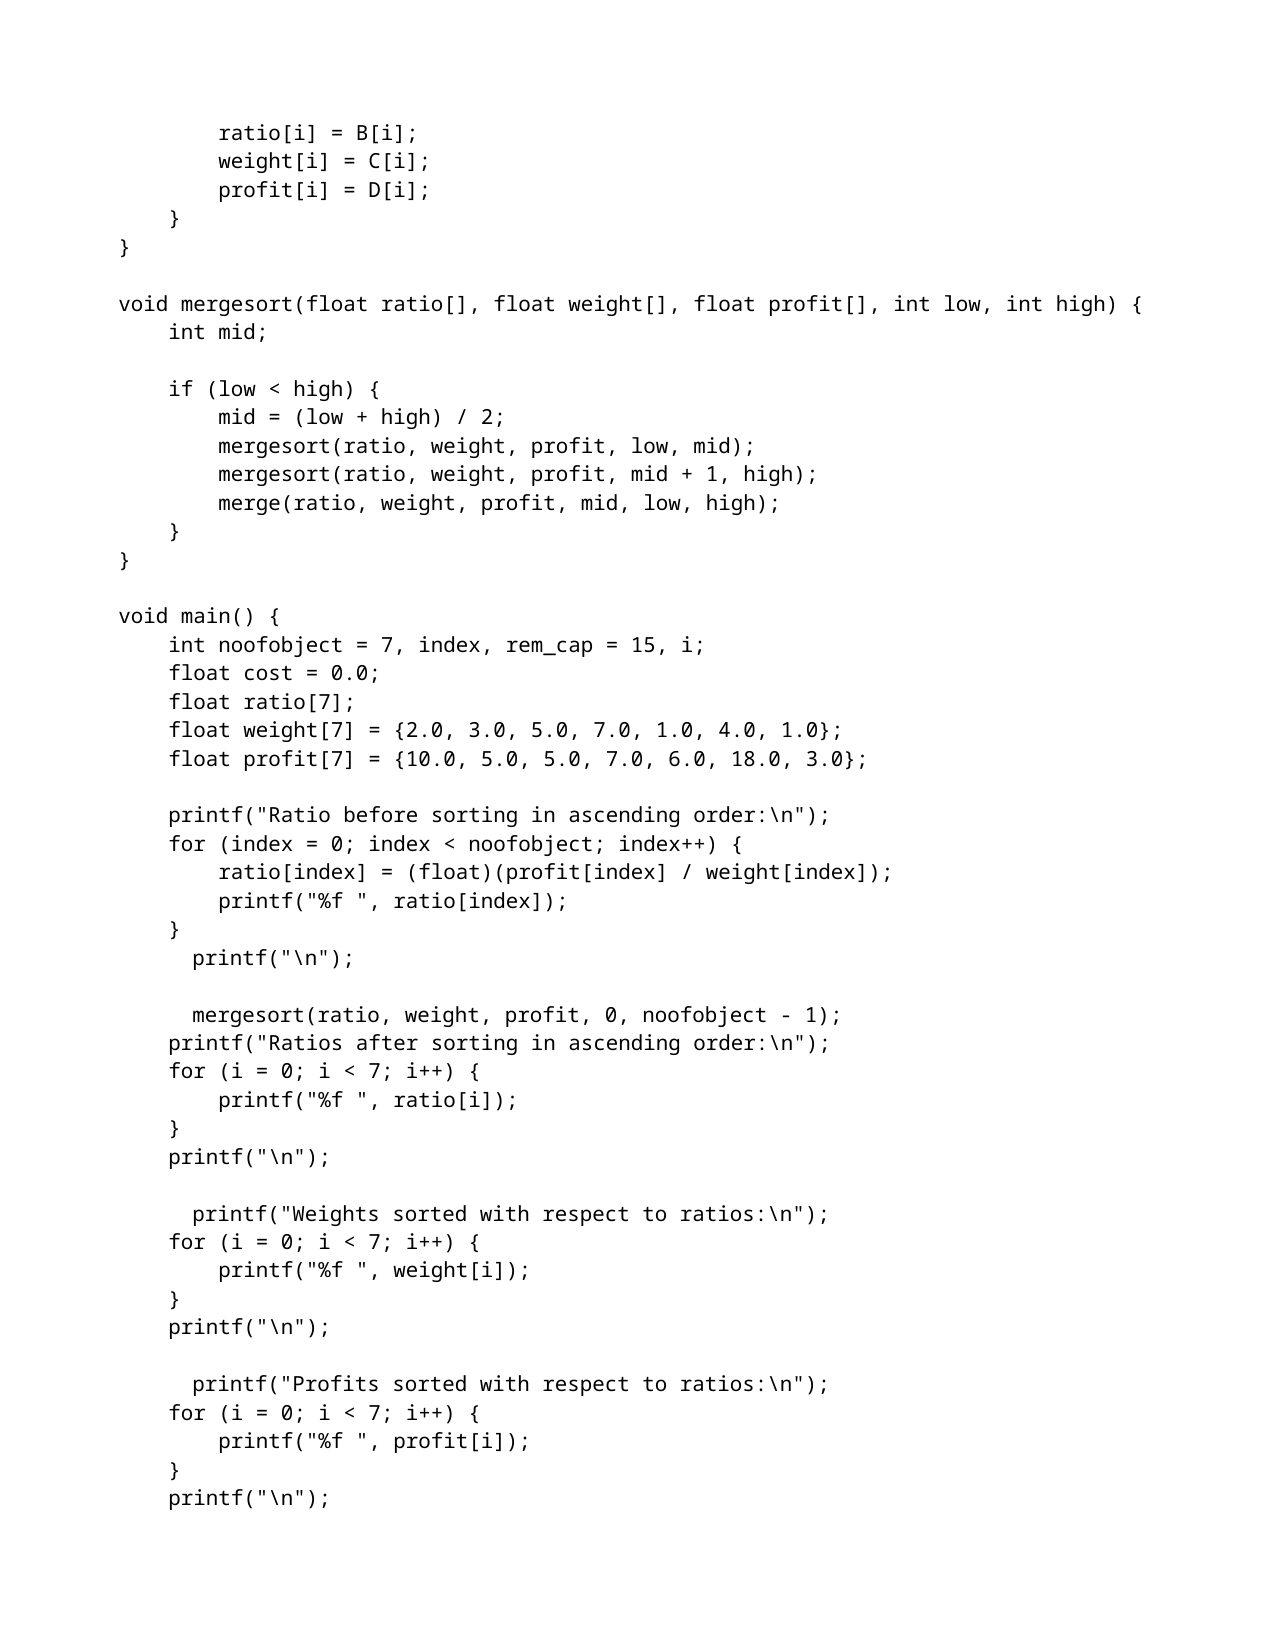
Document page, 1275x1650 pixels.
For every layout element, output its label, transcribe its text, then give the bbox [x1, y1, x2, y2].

text ratio[index] = (float)(profit[index] / weight[index]); [118, 857, 1157, 886]
text mergesort(ratio, weight, profit, mid + 1, high); [118, 459, 1157, 488]
text profit[i] = D[i]; [118, 175, 1157, 203]
text printf("Weights sorted with respect to ratios:\n"); [118, 1199, 1157, 1227]
text mergesort(ratio, weight, profit, 0, noofobject - 1); [118, 1000, 1157, 1028]
text } [118, 1284, 1157, 1312]
text } [118, 516, 1157, 545]
text printf("\n"); [118, 943, 1157, 971]
text for (i = 0; i < 7; i++) { [118, 1057, 1157, 1085]
text float weight[7] = {2.0, 3.0, 5.0, 7.0, 1.0, 4.0, 1.0}; [118, 715, 1157, 744]
text printf("%f ", ratio[index]); [118, 886, 1157, 914]
text printf("\n"); [118, 1483, 1157, 1512]
text } [118, 203, 1157, 232]
text printf("Ratios after sorting in ascending order:\n"); [118, 1028, 1157, 1057]
text printf("\n"); [118, 1142, 1157, 1170]
text if (low < high) { [118, 374, 1157, 402]
text int noofobject = 7, index, rem_cap = 15, i; [118, 630, 1157, 658]
text for (i = 0; i < 7; i++) { [118, 1398, 1157, 1426]
text printf("Profits sorted with respect to ratios:\n"); [118, 1369, 1157, 1398]
text } [118, 914, 1157, 943]
text mergesort(ratio, weight, profit, low, mid); [118, 431, 1157, 459]
text printf("%f ", profit[i]); [118, 1426, 1157, 1455]
text for (index = 0; index < noofobject; index++) { [118, 829, 1157, 857]
text } [118, 1113, 1157, 1142]
text mid = (low + high) / 2; [118, 402, 1157, 431]
text printf("%f ", weight[i]); [118, 1256, 1157, 1284]
text } [118, 545, 1157, 573]
text int mid; [118, 317, 1157, 346]
text for (i = 0; i < 7; i++) { [118, 1227, 1157, 1256]
text printf("%f ", ratio[i]); [118, 1085, 1157, 1113]
text float cost = 0.0; [118, 658, 1157, 687]
text float profit[7] = {10.0, 5.0, 5.0, 7.0, 6.0, 18.0, 3.0}; [118, 744, 1157, 772]
text float ratio[7]; [118, 687, 1157, 715]
text } [118, 232, 1157, 260]
text ratio[i] = B[i]; [118, 118, 1157, 147]
text weight[i] = C[i]; [118, 147, 1157, 175]
text merge(ratio, weight, profit, mid, low, high); [118, 488, 1157, 516]
text printf("Ratio before sorting in ascending order:\n"); [118, 801, 1157, 829]
text printf("\n"); [118, 1312, 1157, 1341]
text } [118, 1455, 1157, 1483]
text void mergesort(float ratio[], float weight[], float profit[], int low, int high) { [118, 289, 1157, 317]
text void main() { [118, 602, 1157, 630]
